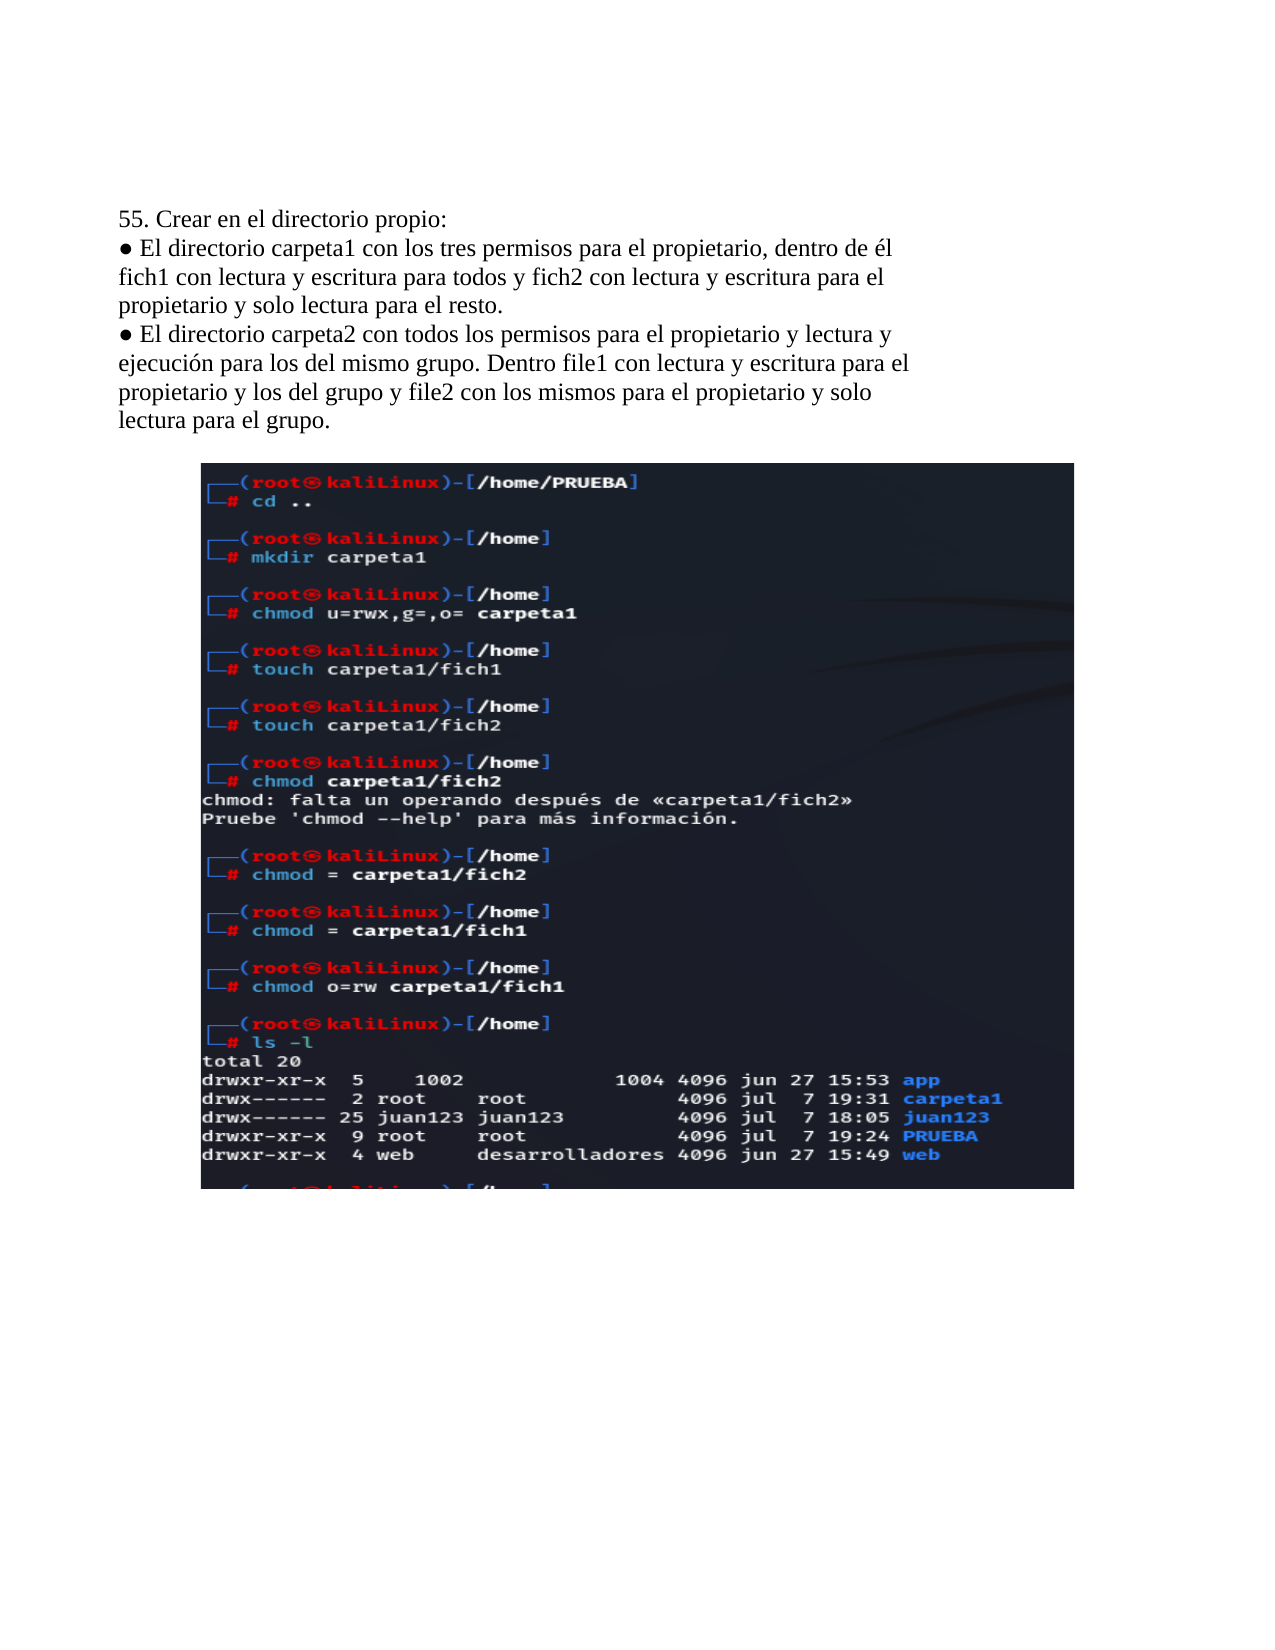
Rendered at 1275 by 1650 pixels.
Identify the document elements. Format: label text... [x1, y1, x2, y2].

text ● El directorio carpeta1 con los tres permisos para el propietario, dentro de él [118, 233, 1157, 262]
text fich1 con lectura y escritura para todos y fich2 con lectura y escritura para el [118, 262, 1157, 291]
text ejecución para los del mismo grupo. Dentro file1 con lectura y escritura para el [118, 348, 1157, 377]
text propietario y los del grupo y file2 con los mismos para el propietario y solo [118, 377, 1157, 406]
text 55. Crear en el directorio propio: [118, 204, 1157, 233]
text propietario y solo lectura para el resto. [118, 291, 1157, 319]
picture [200, 463, 1075, 1189]
text lectura para el grupo. [118, 406, 1157, 434]
text ● El directorio carpeta2 con todos los permisos para el propietario y lectura y [118, 319, 1157, 348]
